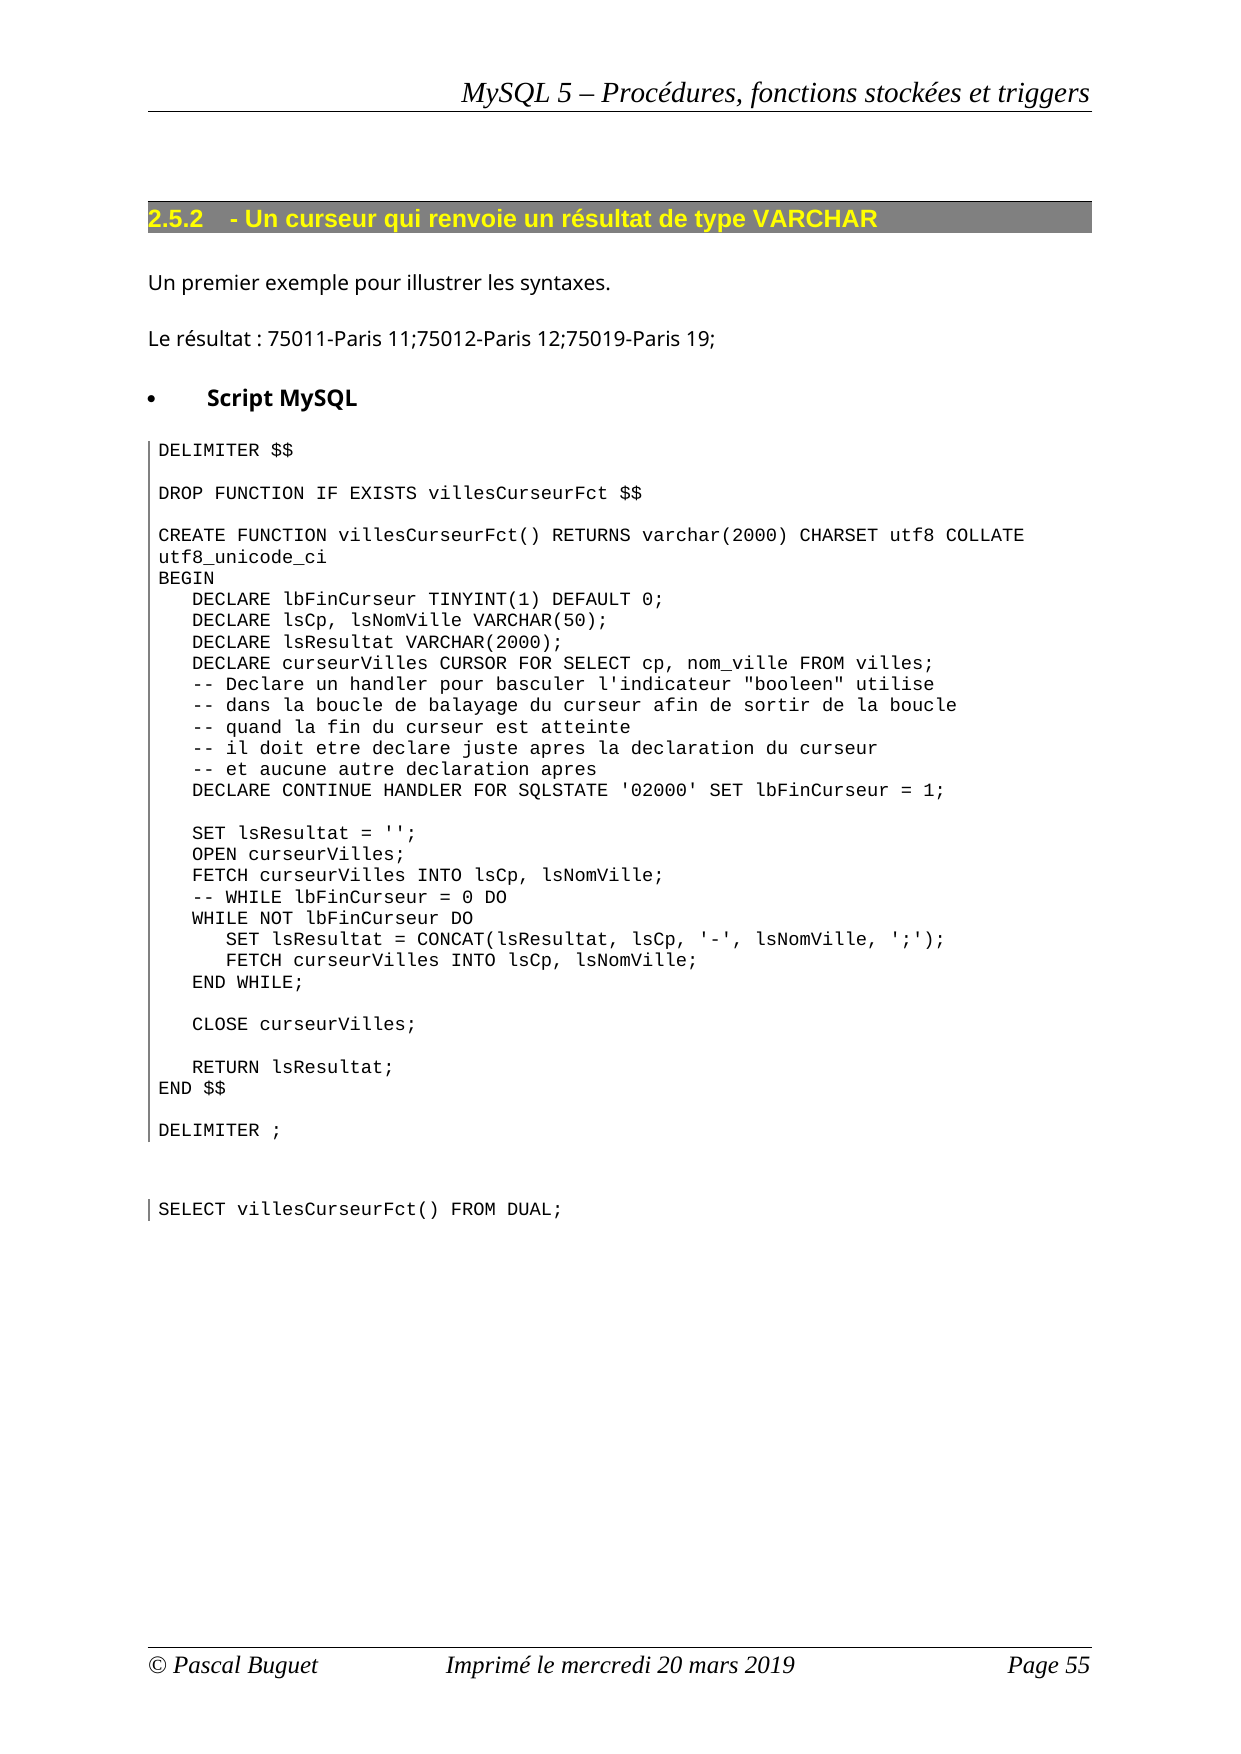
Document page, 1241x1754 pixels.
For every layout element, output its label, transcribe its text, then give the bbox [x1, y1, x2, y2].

text CLOSE curseurVilles; [150, 1015, 1092, 1036]
text DECLARE CONTINUE HANDLER FOR SQLSTATE '02000' SET lbFinCurseur = 1; [150, 781, 1092, 802]
text -- il doit etre declare juste apres la declaration du curseur [150, 739, 1092, 760]
text FETCH curseurVilles INTO lsCp, lsNomVille; [150, 866, 1092, 887]
text BEGIN [150, 569, 1092, 590]
text DECLARE curseurVilles CURSOR FOR SELECT cp, nom_ville FROM villes; [150, 654, 1092, 675]
text CREATE FUNCTION villesCurseurFct() RETURNS varchar(2000) CHARSET utf8 COLLATE utf8_unicode_ci [150, 526, 1092, 569]
text OPEN curseurVilles; [150, 845, 1092, 866]
subtitle - Un curseur qui renvoie un résultat de type VARCHAR [148, 202, 1092, 233]
text -- dans la boucle de balayage du curseur afin de sortir de la boucle [150, 696, 1092, 717]
text DECLARE lsCp, lsNomVille VARCHAR(50); [150, 611, 1092, 632]
text DELIMITER ; [150, 1121, 1092, 1142]
text DROP FUNCTION IF EXISTS villesCurseurFct $$ [150, 484, 1092, 505]
text FETCH curseurVilles INTO lsCp, lsNomVille; [150, 951, 1092, 972]
text RETURN lsResultat; [150, 1057, 1092, 1079]
text SET lsResultat = ''; [150, 824, 1092, 845]
text DECLARE lbFinCurseur TINYINT(1) DEFAULT 0; [150, 590, 1092, 611]
text -- quand la fin du curseur est atteinte [150, 717, 1092, 739]
text -- Declare un handler pour basculer l'indicateur "booleen" utilise [150, 675, 1092, 696]
text SET lsResultat = CONCAT(lsResultat, lsCp, '-', lsNomVille, ';'); [150, 930, 1092, 951]
text Le résultat : 75011-Paris 11;75012-Paris 12;75019-Paris 19; [148, 324, 1092, 353]
text END $$ [150, 1079, 1092, 1100]
text SELECT villesCurseurFct() FROM DUAL; [150, 1199, 1092, 1221]
text DECLARE lsResultat VARCHAR(2000); [150, 632, 1092, 654]
text -- et aucune autre declaration apres [150, 760, 1092, 781]
text WHILE NOT lbFinCurseur DO [150, 909, 1092, 930]
text -- WHILE lbFinCurseur = 0 DO [150, 887, 1092, 909]
list Script MySQL [148, 381, 1063, 413]
text Un premier exemple pour illustrer les syntaxes. [148, 268, 1092, 296]
text DELIMITER $$ [150, 441, 1092, 462]
text END WHILE; [150, 972, 1092, 994]
